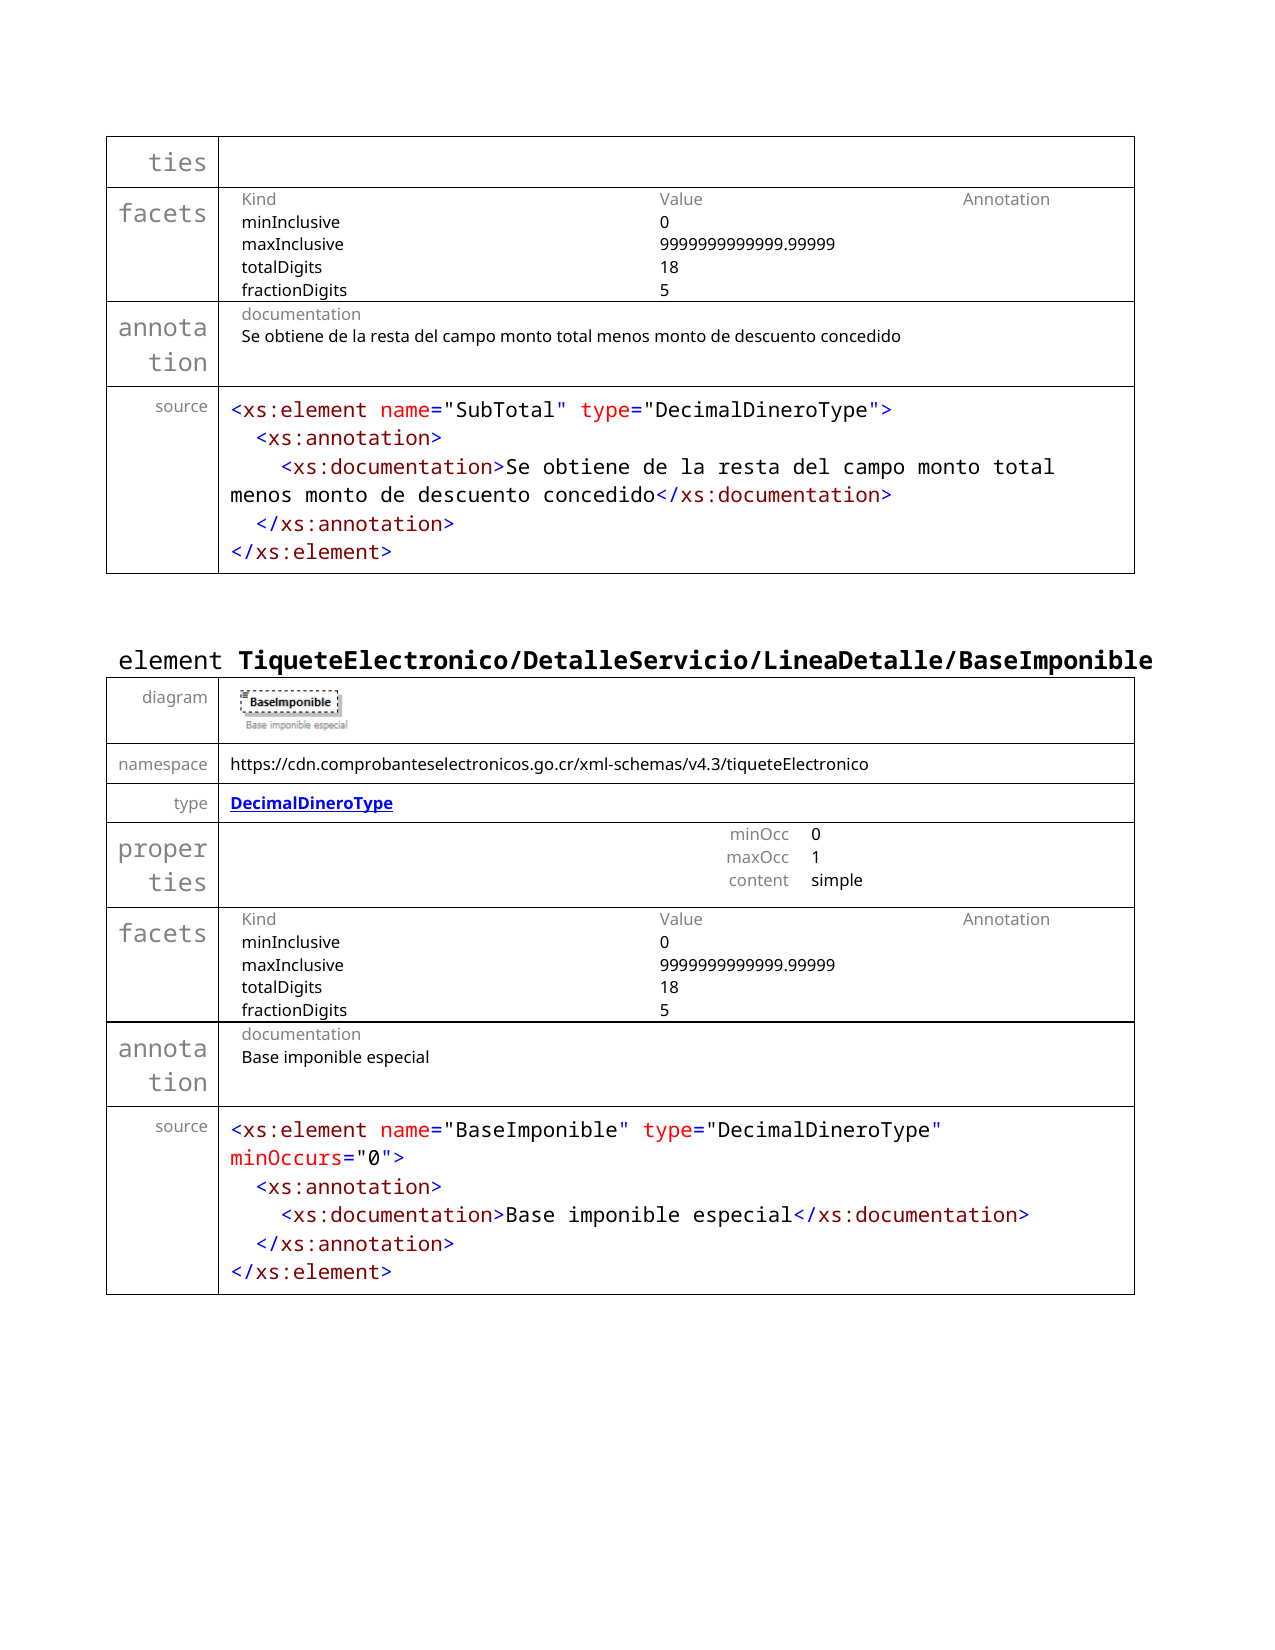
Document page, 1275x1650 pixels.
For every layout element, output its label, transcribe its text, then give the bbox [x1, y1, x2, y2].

table_cell [952, 931, 1134, 953]
table_header Kind [230, 908, 648, 931]
table_header Annotation [952, 188, 1134, 210]
picture [230, 685, 358, 736]
table_cell totalDigits [230, 976, 648, 999]
table_cell 18 [648, 256, 952, 278]
table_header Kind [230, 188, 648, 210]
text element TiqueteElectronico/DetalleServicio/LineaDetalle/BaseImponible [118, 642, 1157, 677]
table_header documentation [230, 1023, 1134, 1045]
table_cell fractionDigits [230, 279, 648, 301]
table_cell annotation [107, 302, 218, 386]
table_header Annotation [952, 908, 1134, 931]
table_cell properties [107, 823, 218, 907]
table_cell source [107, 387, 218, 573]
table_header [219, 678, 1134, 743]
table_cell [219, 302, 1134, 386]
table_cell annotation [107, 1023, 218, 1106]
table_cell [219, 188, 1134, 301]
table_cell 0 [648, 931, 952, 953]
table_header Value [648, 188, 952, 210]
table_cell Base imponible especial [230, 1045, 1134, 1068]
table_cell 9999999999999.99999 [648, 233, 952, 256]
table_cell [952, 210, 1134, 233]
table_header diagram [107, 678, 218, 743]
table_cell minInclusive [230, 210, 648, 233]
table_cell [219, 823, 1134, 907]
table_cell 9999999999999.99999 [648, 953, 952, 976]
table_cell maxInclusive [230, 953, 648, 976]
table_cell [952, 233, 1134, 256]
table_cell 1 [800, 846, 1134, 868]
table_cell type [107, 784, 218, 822]
table_cell content [230, 869, 800, 891]
table_header minOcc [230, 823, 800, 846]
table_cell 5 [648, 279, 952, 301]
table_cell [952, 279, 1134, 301]
table_cell Se obtiene de la resta del campo monto total menos monto de descuento concedido [230, 325, 1134, 348]
table_cell 18 [648, 976, 952, 999]
table_cell [952, 256, 1134, 278]
table_cell maxOcc [230, 846, 800, 868]
table_cell <xs:element name="BaseImponible" type="DecimalDineroType" minOccurs="0"> <xs:annotation> <xs:documentation>Base imponible especial</xs:documentation> </xs:annotation> </xs:element> [219, 1107, 1134, 1293]
table_cell fractionDigits [230, 999, 648, 1021]
table_cell [219, 137, 1134, 187]
table_cell 0 [648, 210, 952, 233]
table_cell [219, 908, 230, 1021]
table_cell DecimalDineroType [219, 784, 1134, 822]
table_header Value [648, 908, 952, 931]
table_cell totalDigits [230, 256, 648, 278]
table_header documentation [230, 302, 1134, 325]
table_cell facets [107, 188, 218, 301]
table_cell [952, 999, 1134, 1021]
table_cell namespace [107, 744, 218, 783]
table_cell [952, 976, 1134, 999]
table_cell minInclusive [230, 931, 648, 953]
table_cell simple [800, 869, 1134, 891]
table_header 0 [800, 823, 1134, 846]
table_cell https://cdn.comprobanteselectronicos.go.cr/xml-schemas/v4.3/tiqueteElectronico [219, 744, 1134, 783]
table_cell source [107, 1107, 218, 1293]
table_cell 5 [648, 999, 952, 1021]
table_cell maxInclusive [230, 233, 648, 256]
table_cell ties [107, 137, 218, 187]
table_cell [219, 1023, 1134, 1106]
table_cell <xs:element name="SubTotal" type="DecimalDineroType"> <xs:annotation> <xs:documentation>Se obtiene de la resta del campo monto total menos monto de descuento concedido</xs:documentation> </xs:annotation> </xs:element> [219, 387, 1134, 573]
table_cell facets [107, 908, 218, 1021]
table_cell [952, 953, 1134, 976]
